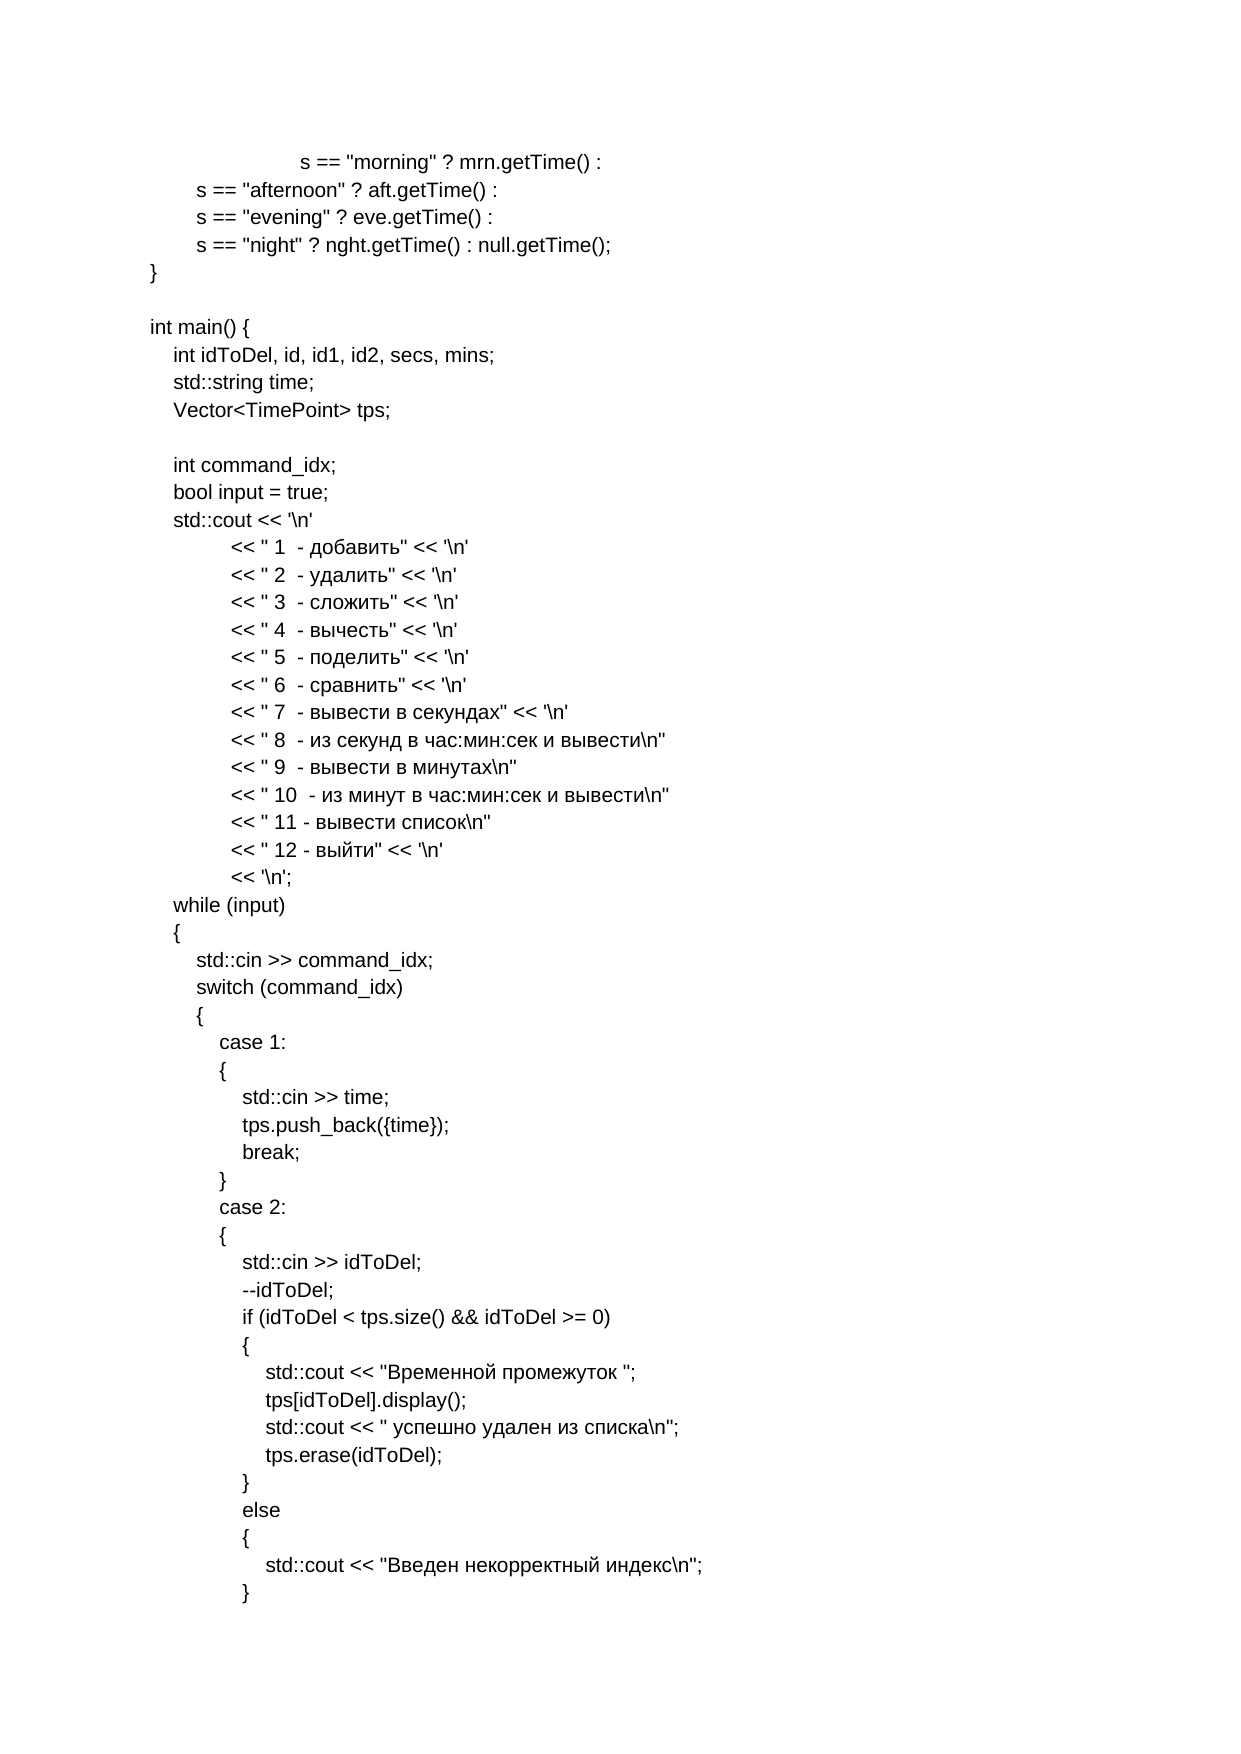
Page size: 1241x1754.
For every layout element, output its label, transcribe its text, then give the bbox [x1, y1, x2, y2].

text << '\n'; [150, 865, 1090, 889]
text << " 11 - вывести список\n" [150, 810, 1090, 834]
text << " 10 - из минут в час:мин:сек и вывести\n" [150, 782, 1090, 806]
text case 1: [150, 1030, 1090, 1054]
text std::cout << " успешно удален из списка\n"; [150, 1415, 1090, 1439]
text std::cout << '\n' [150, 507, 1090, 531]
text } [150, 1470, 1090, 1494]
text case 2: [150, 1195, 1090, 1219]
text { [150, 1002, 1090, 1026]
text s == "afternoon" ? aft.getTime() : [150, 177, 1090, 201]
text int main() { [150, 315, 1090, 339]
text int command_idx; [150, 452, 1090, 476]
text tps[idToDel].display(); [150, 1387, 1090, 1411]
text { [150, 1332, 1090, 1356]
text std::cin >> idToDel; [150, 1250, 1090, 1274]
text bool input = true; [150, 480, 1090, 504]
text else [150, 1497, 1090, 1521]
text << " 9 - вывести в минутах\n" [150, 755, 1090, 779]
text << " 8 - из секунд в час:мин:сек и вывести\n" [150, 727, 1090, 751]
text { [150, 920, 1090, 944]
text << " 6 - сравнить" << '\n' [150, 672, 1090, 696]
text --idToDel; [150, 1277, 1090, 1301]
text std::cout << "Временной промежуток "; [150, 1360, 1090, 1384]
text << " 7 - вывести в секундах" << '\n' [150, 700, 1090, 724]
text std::string time; [150, 370, 1090, 394]
text s == "night" ? nght.getTime() : null.getTime(); [150, 232, 1090, 256]
text { [150, 1057, 1090, 1081]
text { [150, 1222, 1090, 1246]
text tps.erase(idToDel); [150, 1442, 1090, 1466]
text int idToDel, id, id1, id2, secs, mins; [150, 342, 1090, 366]
text { [150, 1525, 1090, 1549]
text } [150, 1167, 1090, 1191]
text } [150, 260, 1090, 284]
text std::cin >> time; [150, 1085, 1090, 1109]
text << " 2 - удалить" << '\n' [150, 562, 1090, 586]
text << " 12 - выйти" << '\n' [150, 837, 1090, 861]
text } [150, 1580, 1090, 1604]
text << " 4 - вычесть" << '\n' [150, 617, 1090, 641]
text << " 5 - поделить" << '\n' [150, 645, 1090, 669]
text s == "evening" ? eve.getTime() : [150, 205, 1090, 229]
text if (idToDel < tps.size() && idToDel >= 0) [150, 1305, 1090, 1329]
text switch (command_idx) [150, 975, 1090, 999]
text tps.push_back({time}); [150, 1112, 1090, 1136]
text Vector<TimePoint> tps; [150, 397, 1090, 421]
text std::cout << "Введен некорректный индекс\n"; [150, 1552, 1090, 1576]
text std::cin >> command_idx; [150, 947, 1090, 971]
text << " 1 - добавить" << '\n' [150, 535, 1090, 559]
text while (input) [150, 892, 1090, 916]
text << " 3 - сложить" << '\n' [150, 590, 1090, 614]
text s == "morning" ? mrn.getTime() : [150, 150, 1090, 174]
text break; [150, 1140, 1090, 1164]
